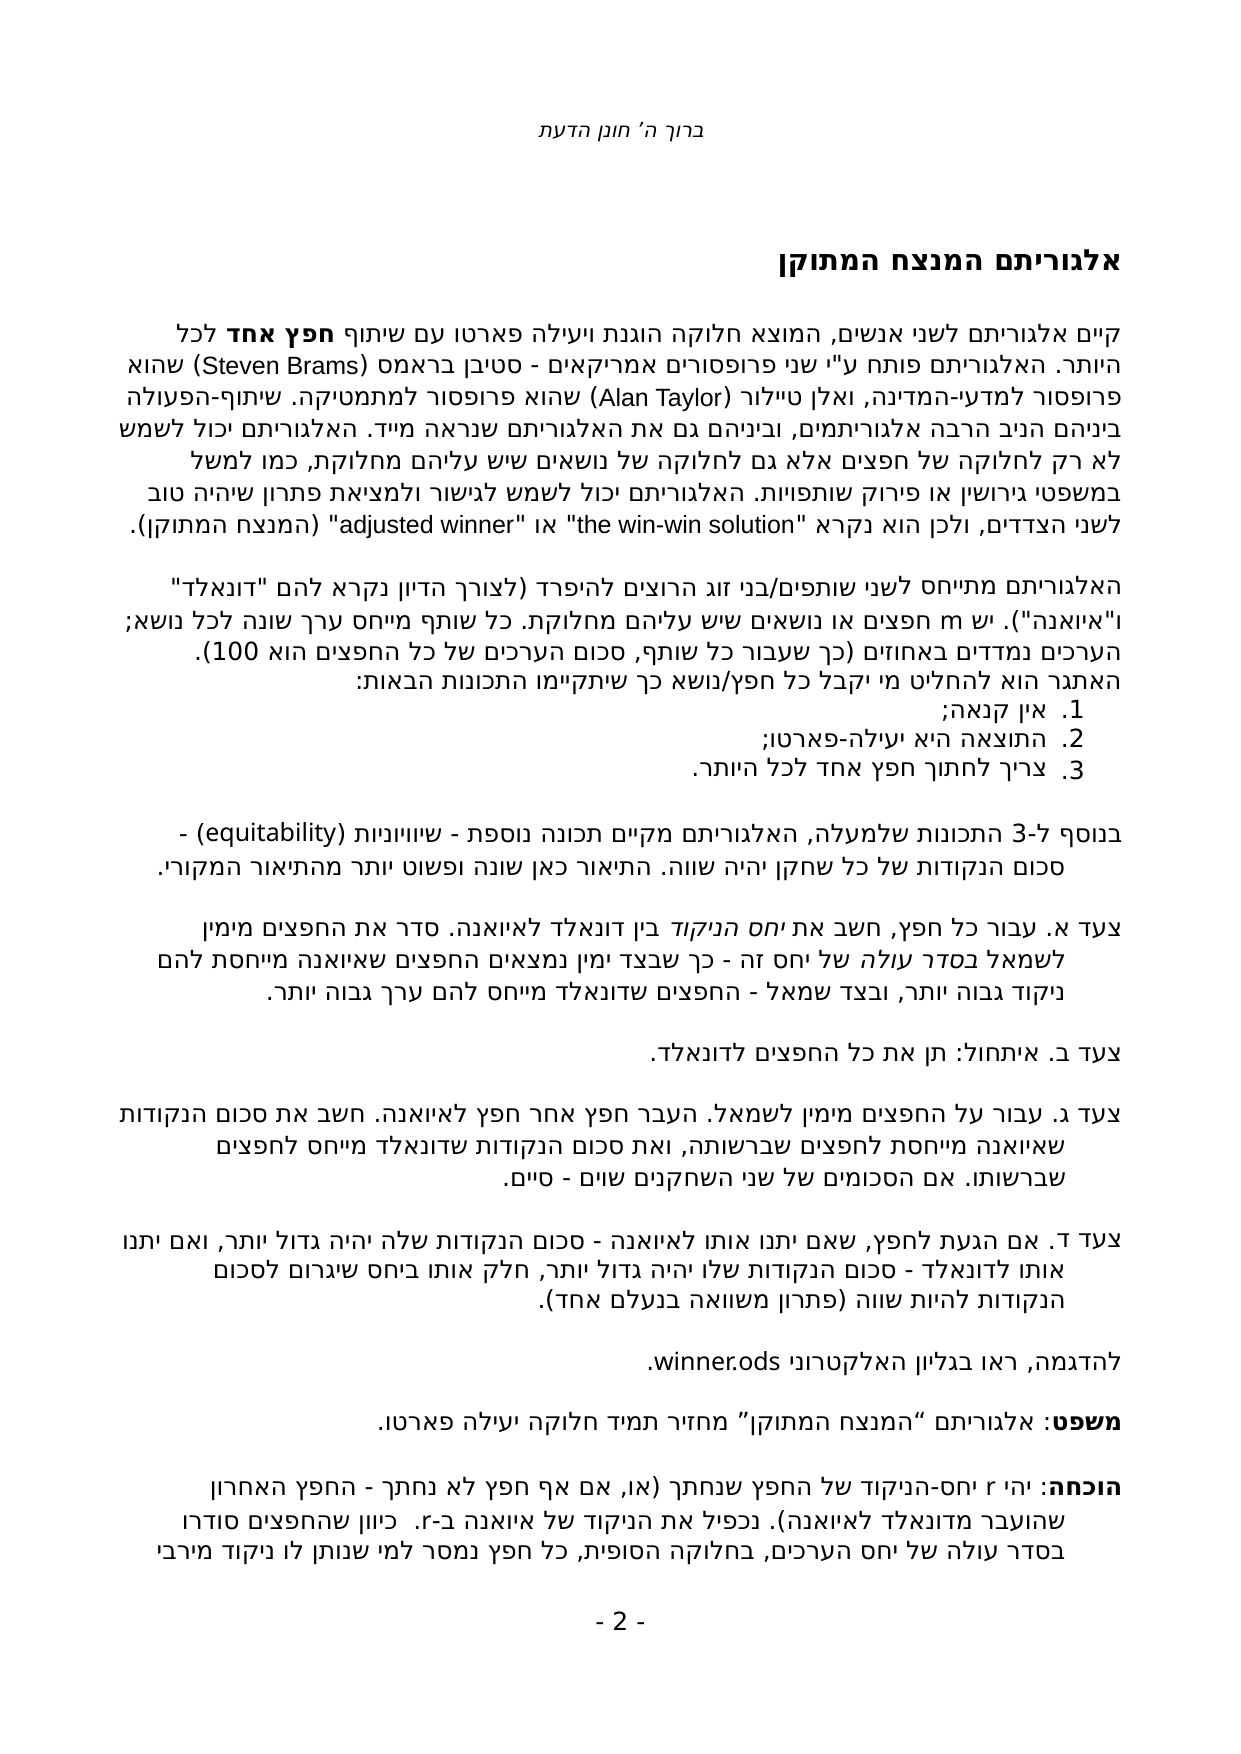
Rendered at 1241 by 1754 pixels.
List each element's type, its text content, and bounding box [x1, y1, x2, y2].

text הוכחה: יהי r יחס-הניקוד של החפץ שנחתך (או, אם אף חפץ לא נחתך - החפץ האחרון שהועבר מדונאלד לאיואנה). נכפיל את הניקוד של איואנה ב-r. כיוון שהחפצים סודרו בסדר עולה של יחס הערכים, בחלוקה הסופית, כל חפץ נמסר למי שנותן לו ניקוד מירבי (עבור החפצים שכבר הועברו לאיוואנה, הניקוד של איוואנה אחרי ההכפלה גדול יותר; עבור החפץ שנחתך, הניקוד של שניהם שווה; עבור החפצים שנשארו אצל דונאלד, הניקוד של דונאלד גדול יותר). מכאן, שהחלוקה הסופית ממקסמת את הסכום: r*v[ivana] + v[donald]. כפי שהוכחנו בהרצאה קודמת, חלוקה הממקסמת את סכום הערכים, או סכום של פונקציה עולה כלשהי של הערכים, היא יעילה פארטו. *** [118, 1468, 1122, 1566]
text האלגוריתם מתייחס לשני שותפים/בני זוג הרוצים להיפרד (לצורך הדיון נקרא להם "דונאלד" ו"איואנה"). יש m חפצים או נושאים שיש עליהם מחלוקת. כל שותף מייחס ערך שונה לכל נושא; הערכים נמדדים באחוזים (כך שעבור כל שותף, סכום הערכים של כל החפצים הוא 100). האתגר הוא להחליט מי יקבל כל חפץ/נושא כך שיתקיימו התכונות הבאות: [118, 571, 1122, 695]
text צעד א. עבור כל חפץ, חשב את יחס הניקוד בין דונאלד לאיואנה. סדר את החפצים מימין לשמאל בסדר עולה של יחס זה - כך שבצד ימין נמצאים החפצים שאיואנה מייחסת להם ניקוד גבוה יותר, ובצד שמאל - החפצים שדונאלד מייחס להם ערך גבוה יותר. [118, 913, 1122, 1008]
list התוצאה היא יעילה-פארטו; [118, 724, 1084, 753]
text צעד ב. איתחול: תן את כל החפצים לדונאלד. [118, 1038, 1122, 1070]
list אין קנאה; [118, 695, 1084, 724]
text צעד ג. עבור על החפצים מימין לשמאל. העבר חפץ אחר חפץ לאיואנה. חשב את סכום הנקודות שאיואנה מייחסת לחפצים שברשותה, ואת סכום הנקודות שדונאלד מייחס לחפצים שברשותו. אם הסכומים של שני השחקנים שוים - סיים. [118, 1099, 1122, 1194]
text להדגמה, ראו בגליון האלקטרוני winner.ods. [118, 1343, 1122, 1378]
list צריך לחתוך חפץ אחד לכל היותר. [118, 753, 1084, 785]
text צעד ד. אם הגעת לחפץ, שאם יתנו אותו לאיואנה - סכום הנקודות שלה יהיה גדול יותר, ואם יתנו אותו לדונאלד - סכום הנקודות שלו יהיה גדול יותר, חלק אותו ביחס שיגרום לסכום הנקודות להיות שווה (פתרון משוואה בנעלם אחד). [118, 1224, 1122, 1314]
subtitle אלגוריתם המנצח המתוקן [118, 243, 1122, 277]
text בנוסף ל-3 התכונות שלמעלה, האלגוריתם מקיים תכונה נוספת - שיוויוניות (equitability) - סכום הנקודות של כל שחקן יהיה שווה. התיאור כאן שונה ופשוט יותר מהתיאור המקורי. [118, 815, 1122, 884]
text קיים אלגוריתם לשני אנשים, המוצא חלוקה הוגנת ויעילה פארטו עם שיתוף חפץ אחד לכל היותר. האלגוריתם פותח ע"י שני פרופסורים אמריקאים - סטיבן בראמס (Steven Brams) שהוא פרופסור למדעי-המדינה, ואלן טיילור (Alan Taylor) שהוא פרופסור למתמטיקה. שיתוף-הפעולה ביניהם הניב הרבה אלגוריתמים, וביניהם גם את האלגוריתם שנראה מייד. האלגוריתם יכול לשמש לא רק לחלוקה של חפצים אלא גם לחלוקה של נושאים שיש עליהם מחלוקת, כמו למשל במשפטי גירושין או פירוק שותפויות. האלגוריתם יכול לשמש לגישור ולמציאת פתרון שיהיה טוב לשני הצדדים, ולכן הוא נקרא "the win-win solution" או "adjusted winner" (המנצח המתוקן). [118, 319, 1122, 542]
text משפט: אלגוריתם “המנצח המתוקן” מחזיר תמיד חלוקה יעילה פארטו. [118, 1407, 1122, 1439]
